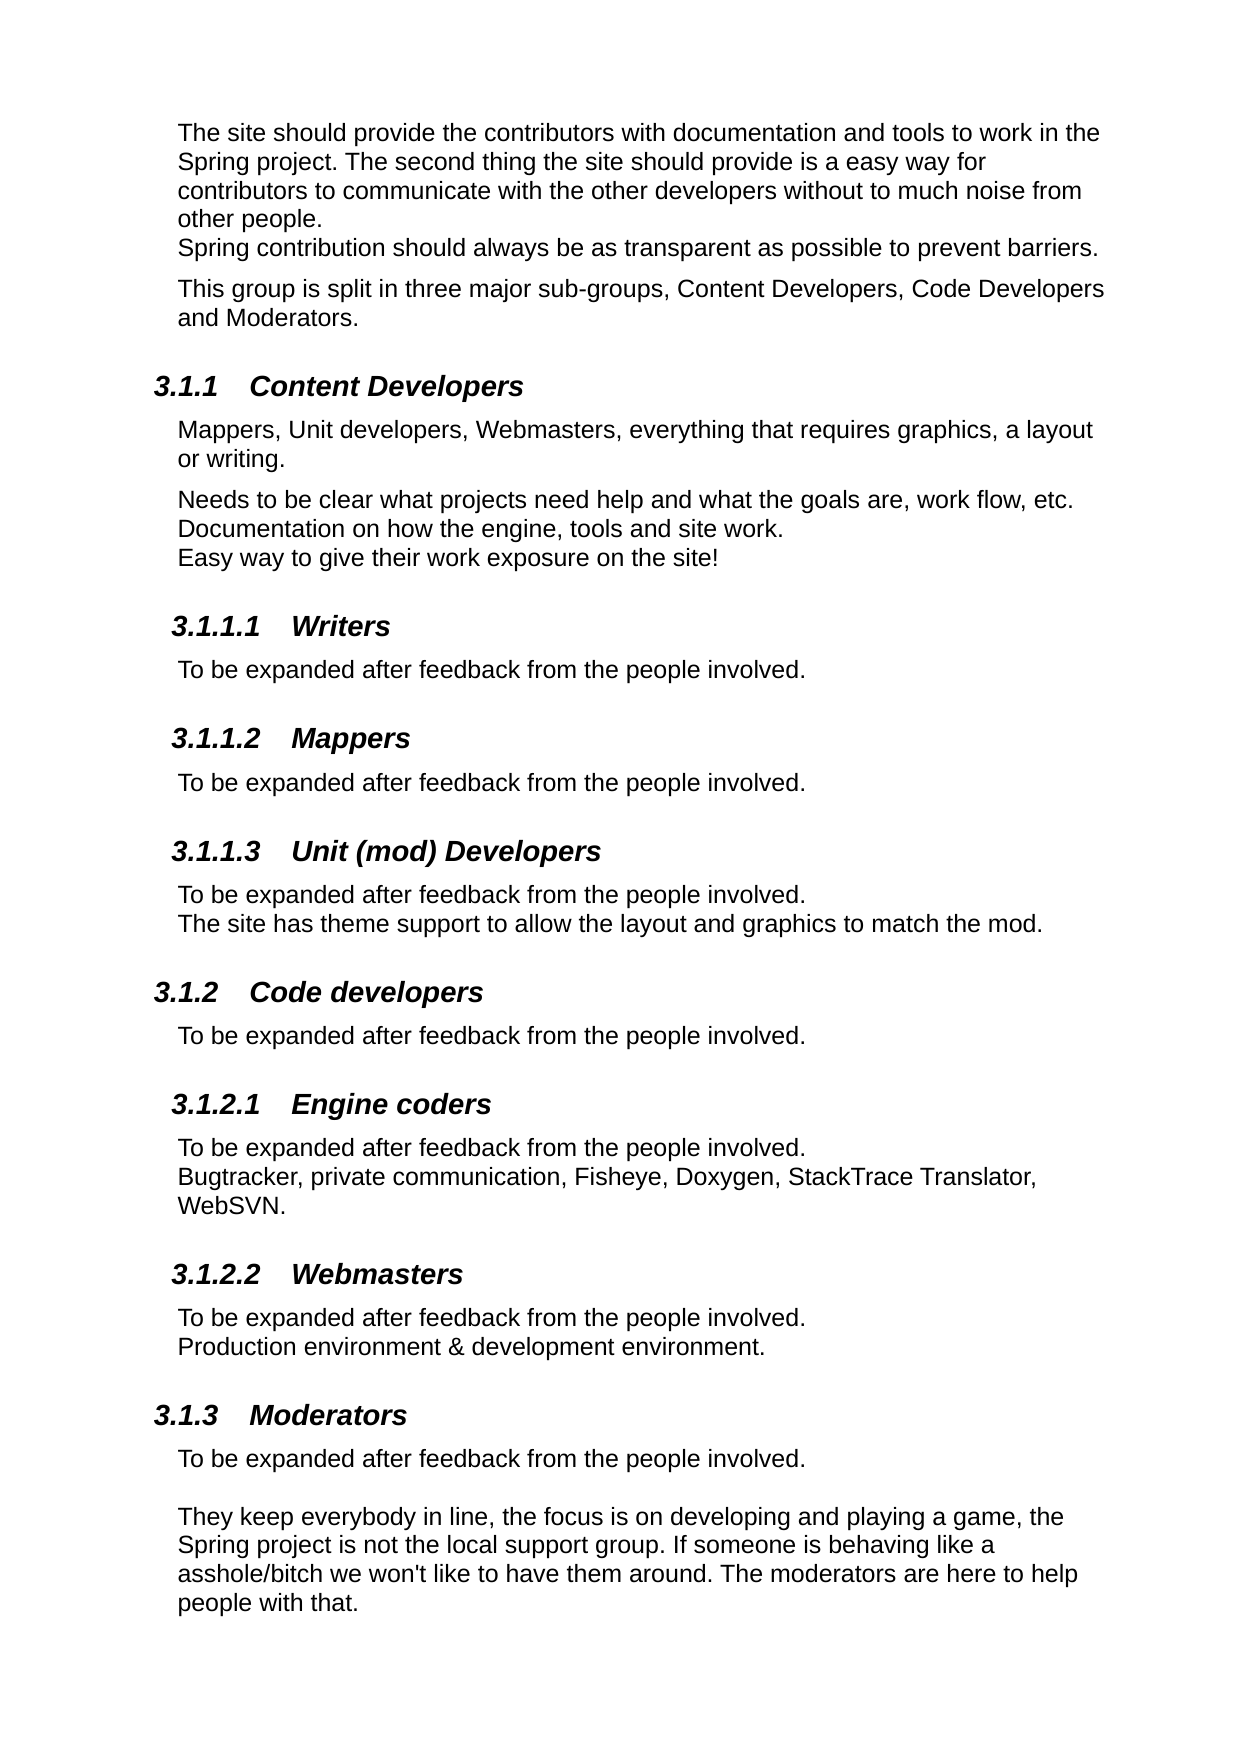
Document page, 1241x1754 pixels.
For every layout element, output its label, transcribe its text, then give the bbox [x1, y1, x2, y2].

subtitle Engine coders [145, 1087, 1122, 1121]
subtitle Unit (mod) Developers [145, 834, 1122, 867]
subtitle Code developers [136, 975, 1122, 1008]
subtitle Webmasters [145, 1257, 1122, 1290]
subtitle Content Developers [136, 369, 1122, 403]
text This group is split in three major sub-groups, Content Developers, Code Developers and Moderators. [177, 274, 1122, 332]
text Mappers, Unit developers, Webmasters, everything that requires graphics, a layout or writing. [177, 415, 1122, 473]
text To be expanded after feedback from the people involved. [177, 1021, 1122, 1049]
text To be expanded after feedback from the people involved. Bugtracker, private communication, Fisheye, Doxygen, StackTrace Translator, WebSVN. [177, 1133, 1122, 1219]
text To be expanded after feedback from the people involved. [177, 767, 1122, 796]
subtitle Moderators [136, 1398, 1122, 1431]
text To be expanded after feedback from the people involved. They keep everybody in line, the focus is on developing and playing a game, the Spring project is not the local support group. If someone is behaving like a asshole/bitch we won't like to have them around. The moderators are here to help people with that. [177, 1444, 1122, 1616]
subtitle Writers [145, 609, 1122, 643]
subtitle Mappers [145, 721, 1122, 755]
text Needs to be clear what projects need help and what the goals are, work flow, etc. Documentation on how the engine, tools and site work. Easy way to give their work exposure on the site! [177, 485, 1122, 572]
text To be expanded after feedback from the people involved. [177, 655, 1122, 684]
text To be expanded after feedback from the people involved. The site has theme support to allow the layout and graphics to match the mod. [177, 880, 1122, 937]
text The site should provide the contributors with documentation and tools to work in the Spring project. The second thing the site should provide is a easy way for contributors to communicate with the other developers without to much noise from other people. Spring contribution should always be as transparent as possible to prevent barriers. [177, 118, 1122, 262]
text To be expanded after feedback from the people involved. Production environment & development environment. [177, 1303, 1122, 1360]
